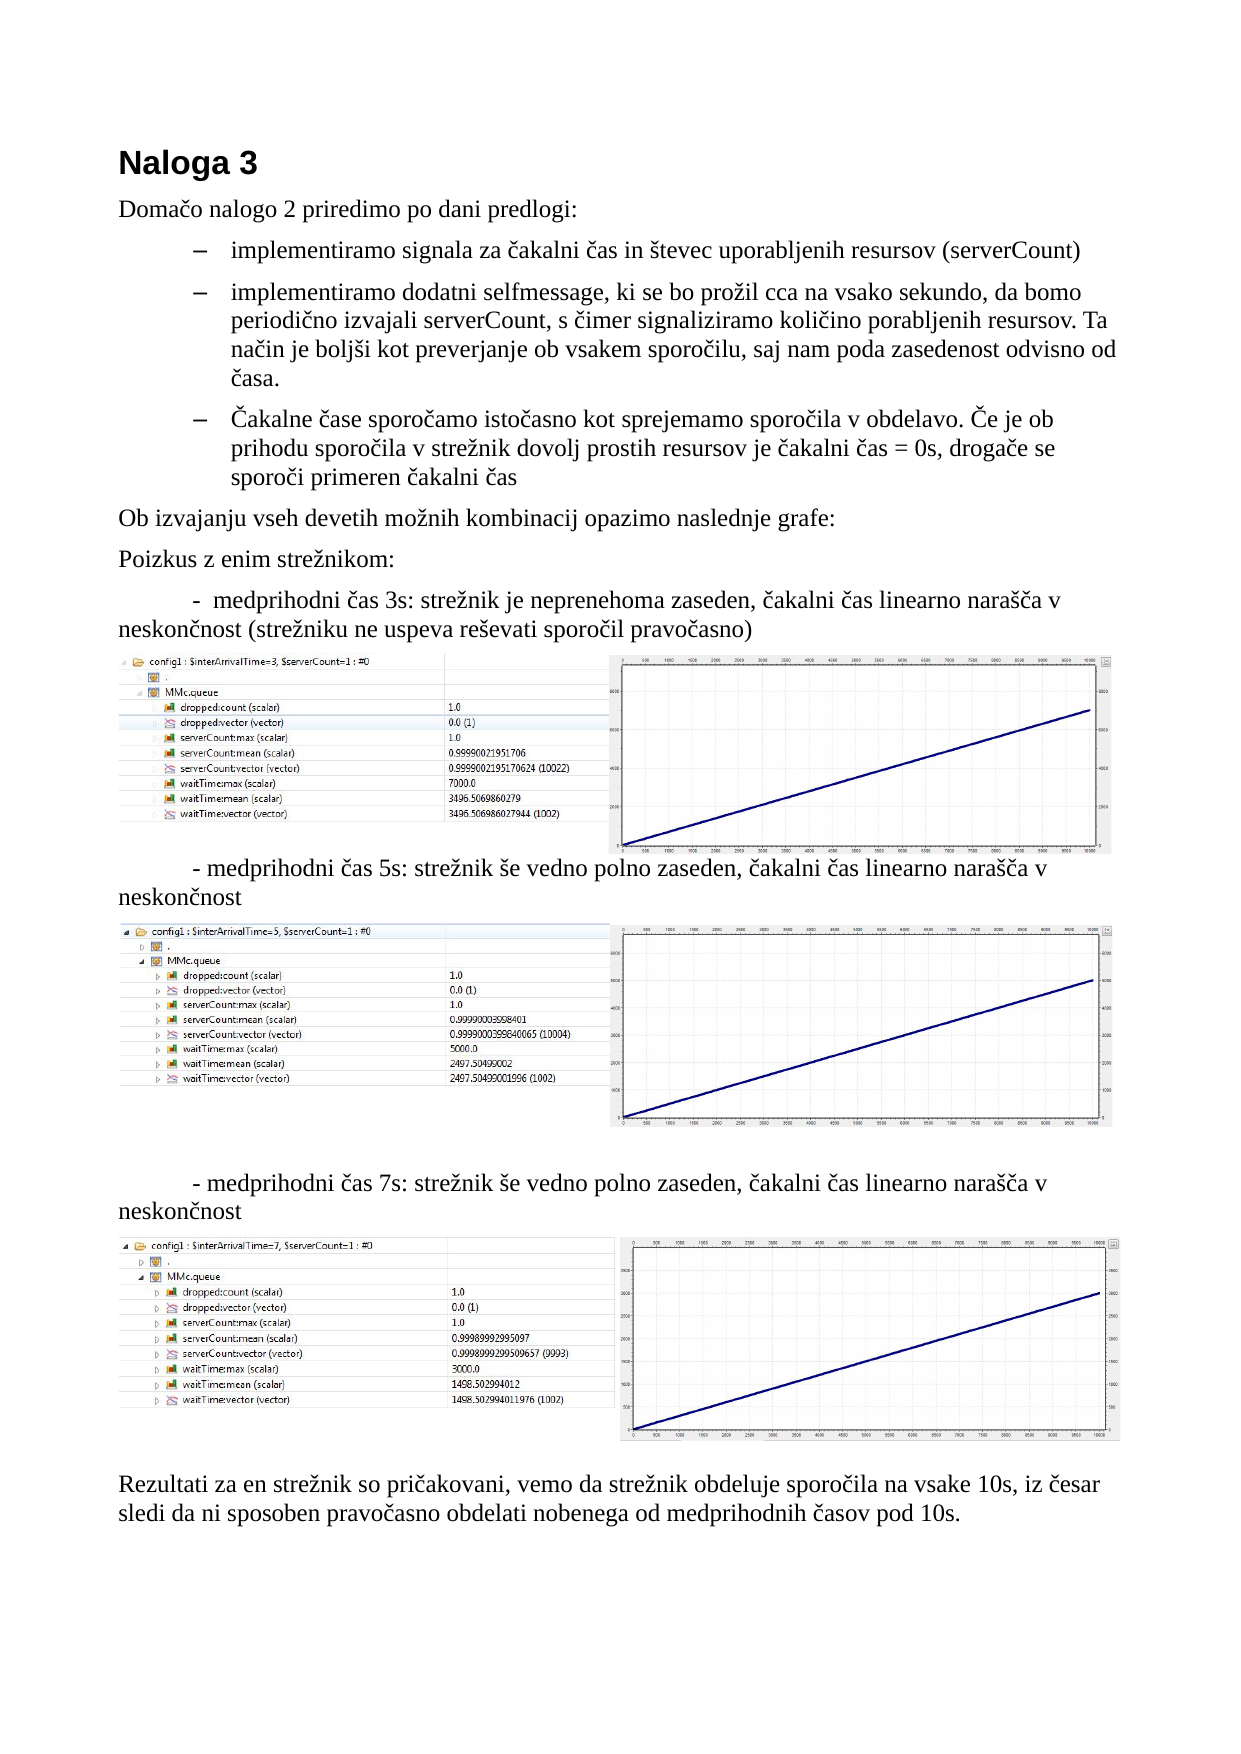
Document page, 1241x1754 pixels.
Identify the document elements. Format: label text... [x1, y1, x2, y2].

list implementiramo signala za čakalni čas in števec uporabljenih resursov (serverCount) [193, 236, 1122, 264]
list implementiramo dodatni selfmessage, ki se bo prožil cca na vsako sekundo, da bomo periodično izvajali serverCount, s čimer signaliziramo količino porabljenih resursov. Ta način je boljši kot preverjanje ob vsakem sporočilu, saj nam poda zasedenost odvisno od časa. [193, 277, 1122, 392]
text - medprihodni čas 3s: strežnik je neprenehoma zaseden, čakalni čas linearno narašča v neskončnost (strežniku ne uspeva reševati sporočil pravočasno) [118, 586, 1122, 643]
text Domačo nalogo 2 priredimo po dani predlogi: [118, 194, 1122, 223]
picture [119, 1237, 615, 1408]
text - medprihodni čas 5s: strežnik še vedno polno zaseden, čakalni čas linearno narašča v neskončnost [118, 656, 1122, 911]
picture [118, 653, 1112, 854]
text Ob izvajanju vseh devetih možnih kombinacij opazimo naslednje grafe: [118, 503, 1122, 532]
text Rezultati za en strežnik so pričakovani, vemo da strežnik obdeluje sporočila na vsake 10s, iz česar sledi da ni sposoben pravočasno obdelati nobenega od medprihodnih časov pod 10s. [118, 1238, 1122, 1527]
picture [620, 1237, 1121, 1441]
list Čakalne čase sporočamo istočasno kot sprejemamo sporočila v obdelavo. Če je ob prihodu sporočila v strežnik dovolj prostih resursov je čakalni čas = 0s, drogače se sporoči primeren čakalni čas [193, 404, 1122, 491]
subtitle Naloga 3 [118, 143, 1122, 182]
text - medprihodni čas 7s: strežnik še vedno polno zaseden, čakalni čas linearno narašča v neskončnost [118, 1168, 1122, 1225]
picture [120, 923, 1113, 1127]
text Poizkus z enim strežnikom: [118, 544, 1122, 573]
